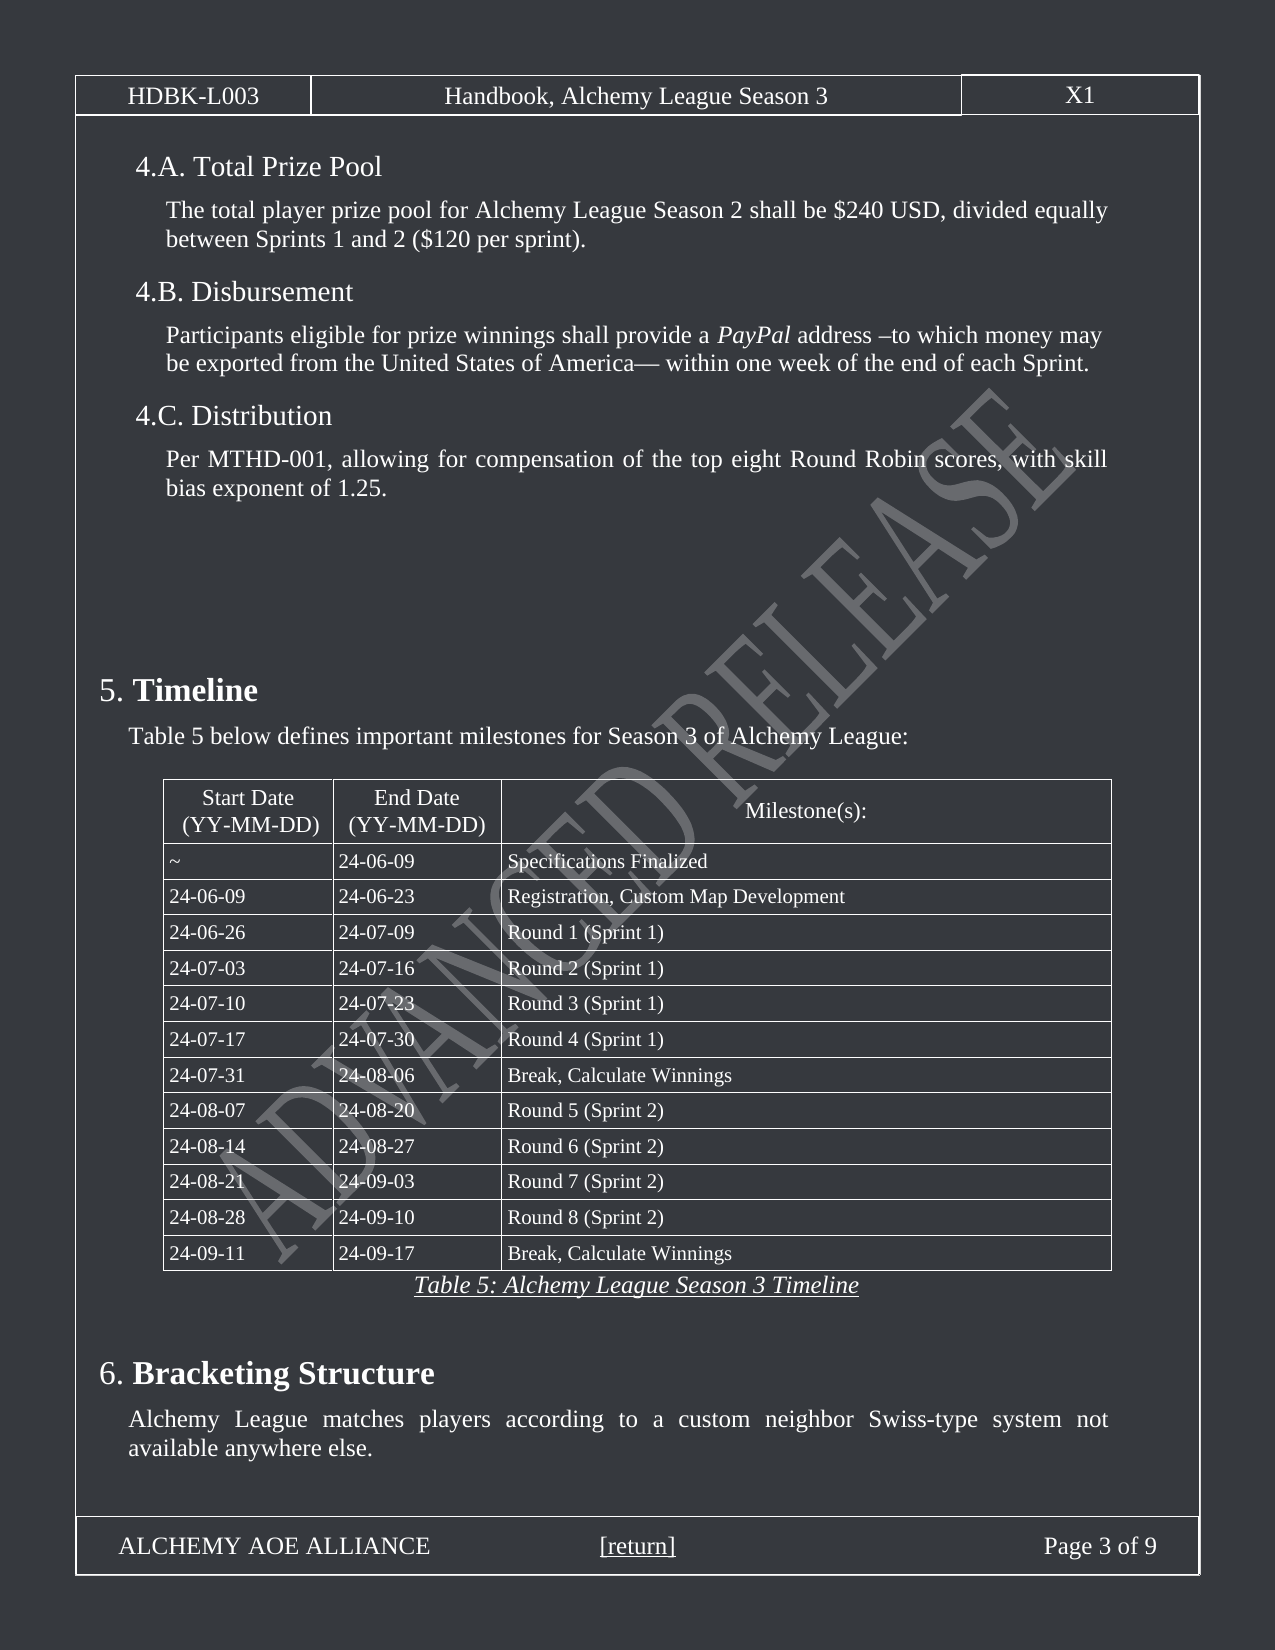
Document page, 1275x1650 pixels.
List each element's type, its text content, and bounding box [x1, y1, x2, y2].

table_cell 24-08-06 [334, 1073, 366, 1092]
table_cell 24-08-21 [234, 1166, 279, 1199]
table_cell No [873, 497, 886, 502]
table_cell Break, Calculate Winnings [502, 1236, 1111, 1270]
table_cell Round 7 (Sprint 2) [502, 1165, 1111, 1199]
subtitle [731, 670, 770, 696]
table_cell Specifications Finalized [502, 844, 567, 879]
table_cell 24-08-20 [334, 1093, 501, 1128]
table_cell No [710, 721, 752, 750]
table_cell 24-08-21 [256, 1165, 332, 1199]
table_cell 24-07-17 [164, 1022, 332, 1057]
table_cell Registration, Custom Map Development [586, 880, 640, 914]
table_header Milestone(s): [656, 780, 1111, 843]
table_cell Registration, Custom Map Development [633, 880, 1111, 914]
table_cell ~ [164, 844, 332, 879]
table_cell 24-07-16 [334, 951, 453, 985]
text Per MTHD-001, allowing for compensation of the top eight Round Robin scores, with skill bias exponent of 1.25. [927, 444, 1035, 502]
table_cell [293, 1129, 332, 1164]
table_cell [468, 915, 501, 950]
table_cell 24-06-09 [164, 880, 332, 914]
table_cell [276, 1098, 332, 1128]
text Per MTHD-001, allowing for compensation of the top eight Round Robin scores, with skill bias exponent of 1.25. [1010, 444, 1109, 502]
table_cell [268, 1200, 332, 1235]
subtitle Total Prize Pool [91, 149, 1184, 183]
table_cell 24-07-30 [431, 1039, 475, 1057]
table_cell 24-07-30 [445, 1022, 501, 1057]
table_cell [667, 693, 718, 709]
table_cell 24-08-27 [365, 1129, 501, 1164]
text Participants eligible for prize winnings shall provide a PayPal address –to which money may be exported from the United States of America— within one week of the end of each Sprint. [166, 320, 1109, 377]
table_cell No [980, 444, 1077, 502]
table_cell 24-07-23 [334, 986, 489, 1021]
table_cell 24-08-21 [164, 1165, 246, 1199]
table_cell No [918, 444, 1011, 502]
list Table 5: Alchemy League Season 3 Timeline [128, 1271, 1109, 1299]
table_cell 24-09-17 [334, 1236, 501, 1270]
table_header End Date (YY-MM-DD) [334, 780, 501, 843]
table_cell 24-09-11 [164, 1236, 332, 1270]
table_cell 24-07-31 [164, 1058, 332, 1092]
table_cell No [801, 734, 806, 743]
text Table 5 below defines important milestones for Season 3 of Alchemy League: [727, 721, 790, 750]
table_header [502, 780, 627, 843]
table_cell [439, 960, 499, 985]
table_cell 24-06-26 [164, 915, 332, 950]
table_cell Round 3 (Sprint 1) [502, 986, 1111, 1021]
table_cell No [766, 721, 802, 750]
subtitle [971, 398, 1184, 432]
subtitle [764, 670, 838, 709]
table_cell Registration, Custom Map Development [502, 880, 602, 914]
table_cell 24-07-30 [367, 1022, 419, 1057]
text The total player prize pool for Alchemy League Season 2 shall be $240 USD, divided equally between Sprints 1 and 2 ($120 per sprint). [166, 195, 1109, 253]
table_cell 24-06-23 [334, 880, 494, 914]
subtitle Distribution [91, 398, 977, 432]
table_header Start Date (YY-MM-DD) [164, 780, 332, 843]
table_cell 24-09-03 [348, 1165, 501, 1199]
table_cell No [1023, 444, 1037, 452]
table_cell 24-08-14 [164, 1129, 310, 1164]
table_cell [704, 670, 791, 709]
text Table 5 below defines important milestones for Season 3 of Alchemy League: [128, 721, 688, 750]
table_cell [465, 986, 501, 1021]
table_cell 24-07-09 [334, 915, 489, 950]
table_cell 24-09-10 [334, 1200, 501, 1235]
table_cell 24-08-06 [389, 1058, 442, 1092]
table_cell 24-08-06 [429, 1058, 501, 1092]
table_cell 24-07-03 [164, 951, 332, 985]
subtitle Disbursement [91, 274, 1184, 307]
text Alchemy League matches players according to a custom neighbor Swiss-type system not available anywhere else. [128, 1404, 1109, 1461]
table_cell 24-08-28 [164, 1200, 269, 1235]
text Per MTHD-001, allowing for compensation of the top eight Round Robin scores, with skill bias exponent of 1.25. [166, 444, 996, 502]
table_cell Break, Calculate Winnings [502, 1058, 1111, 1092]
table_cell 24-07-30 [406, 1022, 440, 1050]
subtitle Timeline [91, 670, 753, 709]
table_cell 24-09-03 [334, 1165, 365, 1184]
table_cell 24-08-07 [164, 1093, 282, 1128]
table_cell Round 5 (Sprint 2) [502, 1093, 1111, 1128]
table_cell Round 8 (Sprint 2) [502, 1200, 1111, 1235]
subtitle Bracketing Structure [91, 1353, 1184, 1391]
table_cell Specifications Finalized [668, 844, 1111, 879]
subtitle [828, 670, 863, 688]
table_cell Round 6 (Sprint 2) [502, 1129, 1111, 1164]
table_cell Specifications Finalized [550, 844, 660, 879]
table_cell 24-06-09 [334, 844, 501, 879]
table_cell Round 2 (Sprint 1) [502, 951, 1111, 985]
table_cell Round 4 (Sprint 1) [502, 1022, 1111, 1057]
table_cell [451, 951, 501, 971]
text Table 5 below defines important milestones for Season 3 of Alchemy League: [797, 721, 1184, 750]
table_cell [255, 1200, 274, 1211]
table_cell No [801, 721, 825, 738]
table_header [595, 780, 685, 843]
table_cell 24-07-30 [334, 1022, 379, 1057]
table_cell No [651, 721, 705, 750]
table_cell Round 1 (Sprint 1) [502, 929, 521, 950]
table_cell Round 1 (Sprint 1) [508, 915, 1111, 950]
table_cell Specifications Finalized [646, 844, 684, 866]
table_cell [950, 398, 1010, 432]
table_cell [811, 670, 876, 709]
subtitle [838, 670, 1184, 709]
table_cell 24-08-06 [335, 1058, 400, 1092]
table_cell 24-07-10 [164, 986, 332, 1021]
table_cell 24-08-27 [334, 1129, 365, 1164]
